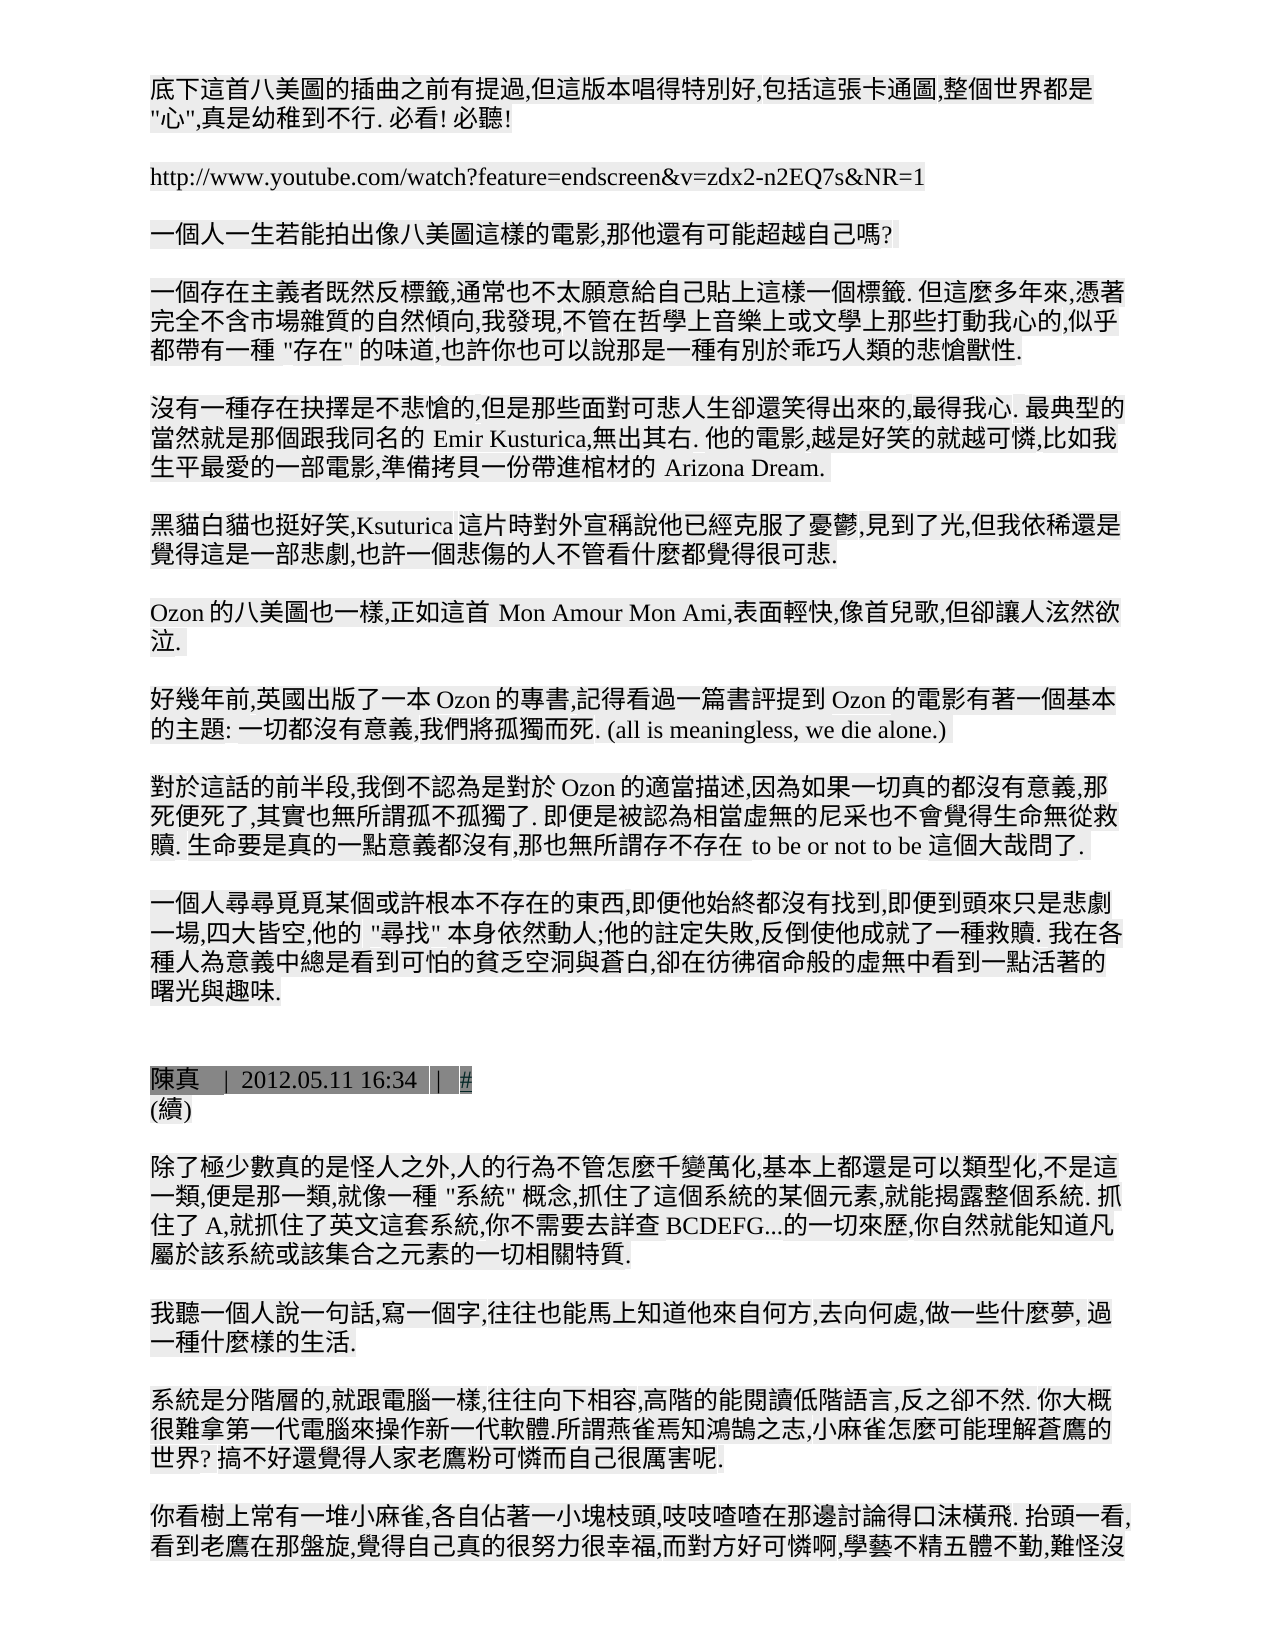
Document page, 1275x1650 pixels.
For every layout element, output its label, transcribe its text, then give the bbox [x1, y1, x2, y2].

text (續) 除了極少數真的是怪人之外,人的行為不管怎麼千變萬化,基本上都還是可以類型化,不是這一類,便是那一類,就像一種 "系統" 概念,抓住了這個系統的某個元素,就能揭露整個系統. 抓住了A,就抓住了英文這套系統,你不需要去詳查BCDEFG...的一切來歷,你自然就能知道凡屬於該系統或該集合之元素的一切相關特質. 我聽一個人說一句話,寫一個字,往往也能馬上知道他來自何方,去向何處,做一些什麼夢, 過一種什麼樣的生活. 系統是分階層的,就跟電腦一樣,往往向下相容,高階的能閱讀低階語言,反之卻不然. 你大概很難拿第一代電腦來操作新一代軟體.所謂燕雀焉知鴻鵠之志,小麻雀怎麼可能理解蒼鷹的世界? 搞不好還覺得人家老鷹粉可憐而自己很厲害呢. 你看樹上常有一堆小麻雀,各自佔著一小塊枝頭,吱吱喳喳在那邊討論得口沫橫飛. 抬頭一看,看到老鷹在那盤旋,覺得自己真的很努力很幸福,而對方好可憐啊,學藝不精五體不勤,難怪沒東西吃,連枝頭都找不到一個位置; 麻雀大概永遠都無法想像在那蒼茫的一片天遨翔是什麼感覺,無法想像那是一種什麼樣的生命. 最近在楠西山上看到一隻老鷹,原本在雲端盤旋,偶而叫兩聲,響徹山谷,大概是看到獵物,突然就縮起翅膀往下衝,實在是酷到不行. 我若說我是老鷹而很多人是麻雀,恐怕會引起麻雀們的眾怒,那不如就倒過來好了,我是小麻雀,而諸位是雲端的蒼茫騎士大老鷹,總歸一句話就是: 我們是不一樣的物種,有著不一樣的淚水,聽聞不一樣的聲音,過著完全不一樣的生命,就連夜裏的夢恐怕都長得完全不一樣. 但我能清楚看見各位大老鷹身上每根汗毛心裏每一份圖謀,裏裏外外一目了然,各位卻似乎對我這小麻雀心之所嚮一無所知,甚至用大白話說了也不會有人,我是說也不會有老鷹,相信. [150, 1095, 1125, 1561]
text 陳真 | 2012.05.11 16:34 | # [150, 1066, 1125, 1095]
text 底下這首八美圖的插曲之前有提過,但這版本唱得特別好,包括這張卡通圖,整個世界都是 "心",真是幼稚到不行. 必看! 必聽! http://www.youtube.com/watch?feature=endscreen&v=zdx2-n2EQ7s&NR=1 一個人一生若能拍出像八美圖這樣的電影,那他還有可能超越自己嗎? 一個存在主義者既然反標籤,通常也不太願意給自己貼上這樣一個標籤. 但這麼多年來,憑著完全不含市場雜質的自然傾向,我發現,不管在哲學上音樂上或文學上那些打動我心的,似乎都帶有一種 "存在" 的味道,也許你也可以說那是一種有別於乖巧人類的悲愴獸性. 沒有一種存在抉擇是不悲愴的,但是那些面對可悲人生卻還笑得出來的,最得我心. 最典型的當然就是那個跟我同名的 Emir Kusturica,無出其右. 他的電影,越是好笑的就越可憐,比如我生平最愛的一部電影,準備拷貝一份帶進棺材的 Arizona Dream. 黑貓白貓也挺好笑,Ksuturica這片時對外宣稱說他已經克服了憂鬱,見到了光,但我依稀還是覺得這是一部悲劇,也許一個悲傷的人不管看什麼都覺得很可悲. Ozon的八美圖也一樣,正如這首 Mon Amour Mon Ami,表面輕快,像首兒歌,但卻讓人泫然欲泣. 好幾年前,英國出版了一本Ozon的專書,記得看過一篇書評提到Ozon的電影有著一個基本的主題: 一切都沒有意義,我們將孤獨而死. (all is meaningless, we die alone.) 對於這話的前半段,我倒不認為是對於Ozon的適當描述,因為如果一切真的都沒有意義,那死便死了,其實也無所謂孤不孤獨了. 即便是被認為相當虛無的尼采也不會覺得生命無從救贖. 生命要是真的一點意義都沒有,那也無所謂存不存在 to be or not to be 這個大哉問了. 一個人尋尋覓覓某個或許根本不存在的東西,即便他始終都沒有找到,即便到頭來只是悲劇一場,四大皆空,他的 "尋找" 本身依然動人;他的註定失敗,反倒使他成就了一種救贖. 我在各種人為意義中總是看到可怕的貧乏空洞與蒼白,卻在彷彿宿命般的虛無中看到一點活著的曙光與趣味. [150, 75, 1125, 1006]
